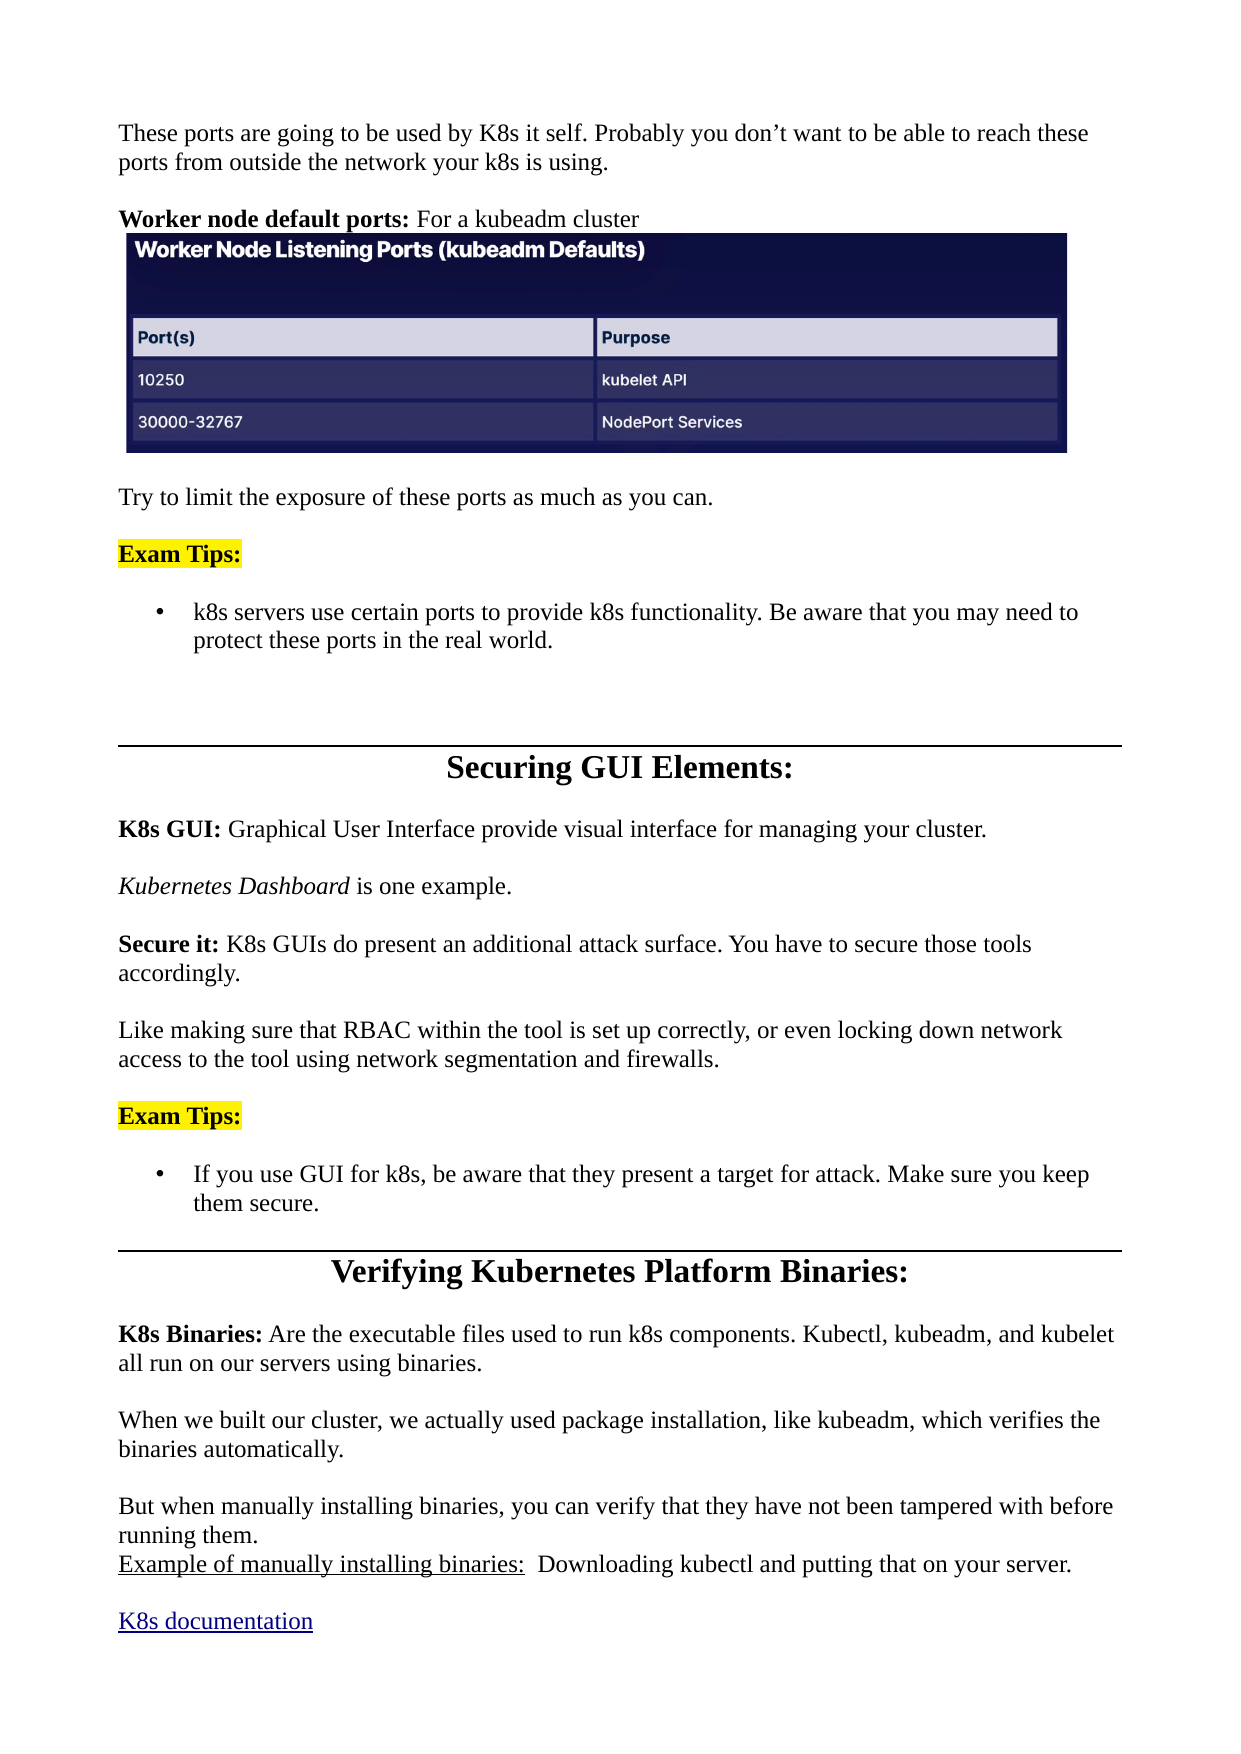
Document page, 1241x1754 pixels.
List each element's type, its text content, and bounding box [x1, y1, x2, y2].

text K8s documentation [118, 1606, 1122, 1635]
text Try to limit the exposure of these ports as much as you can. [118, 482, 1122, 510]
text Worker node default ports: For a kubeadm cluster [118, 204, 1122, 233]
text But when manually installing binaries, you can verify that they have not been tampered with before running them. [118, 1491, 1122, 1549]
text Exam Tips: [118, 1101, 1122, 1130]
picture [126, 233, 1068, 453]
list If you use GUI for k8s, be aware that they present a target for attack. Make sure you keep them secure. [156, 1159, 1122, 1216]
text Like making sure that RBAC within the tool is set up correctly, or even locking down network access to the tool using network segmentation and firewalls. [118, 1015, 1122, 1073]
text Secure it: K8s GUIs do present an additional attack surface. You have to secure those tools accordingly. [118, 929, 1122, 986]
text Securing GUI Elements: [118, 747, 1122, 785]
text Kubernetes Dashboard is one example. [118, 871, 1122, 900]
text K8s Binaries: Are the executable files used to run k8s components. Kubectl, kubeadm, and kubelet all run on our servers using binaries. [118, 1319, 1122, 1376]
text Exam Tips: [118, 539, 1122, 568]
list k8s servers use certain ports to provide k8s functionality. Be aware that you may need to protect these ports in the real world. [156, 597, 1122, 654]
text Example of manually installing binaries: Downloading kubectl and putting that on your server. [118, 1549, 1122, 1578]
text When we built our cluster, we actually used package installation, like kubeadm, which verifies the binaries automatically. [118, 1405, 1122, 1463]
text K8s GUI: Graphical User Interface provide visual interface for managing your cluster. [118, 814, 1122, 843]
text Verifying Kubernetes Platform Binaries: [118, 1252, 1122, 1290]
text These ports are going to be used by K8s it self. Probably you don’t want to be able to reach these ports from outside the network your k8s is using. [118, 118, 1122, 176]
